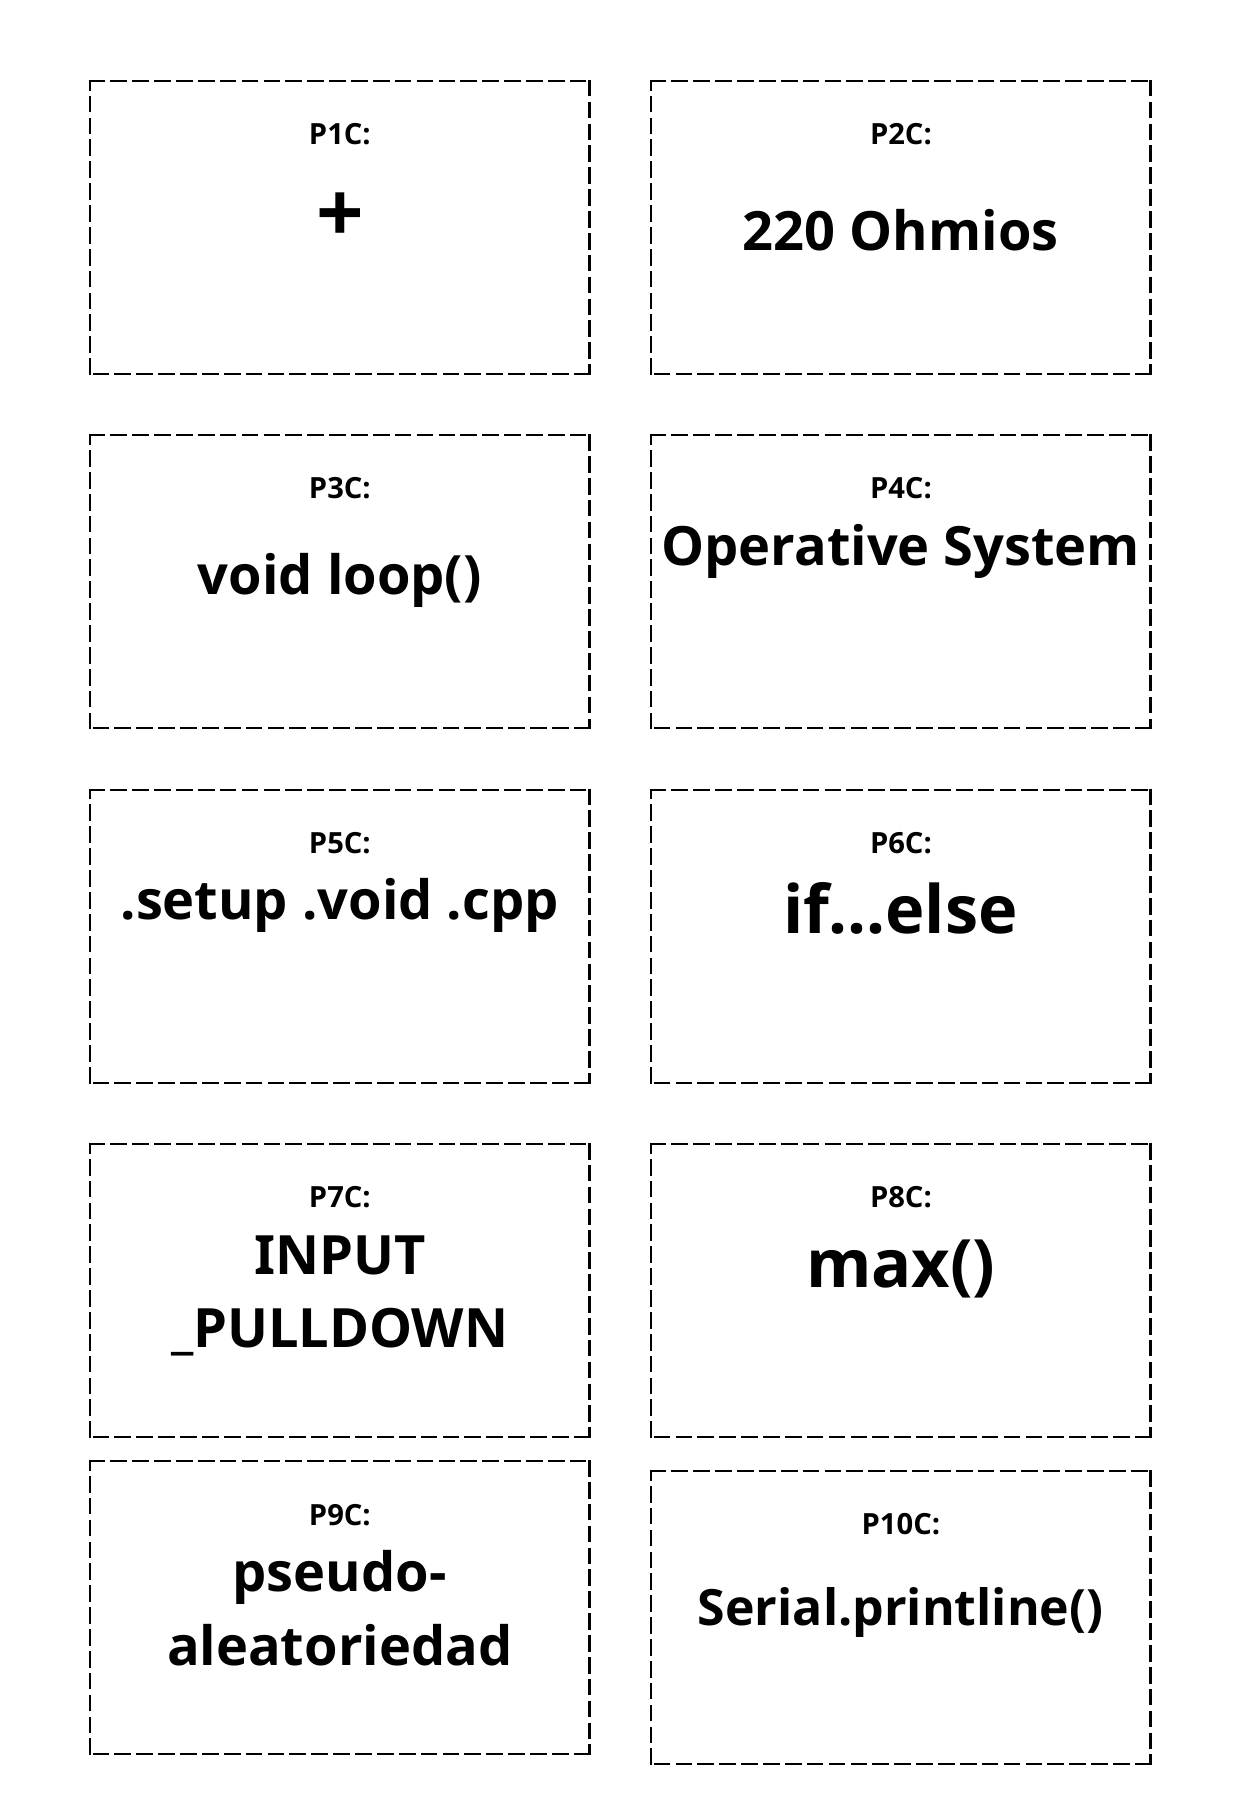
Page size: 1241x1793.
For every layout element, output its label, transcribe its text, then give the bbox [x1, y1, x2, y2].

text P9C: [93, 1494, 586, 1533]
text pseudo-aleatoriedad [93, 1533, 586, 1681]
text + [93, 153, 586, 267]
text P3C: [93, 468, 586, 507]
text void loop() [93, 536, 586, 610]
text P4C: [654, 468, 1147, 507]
text if...else [654, 862, 1147, 953]
text P10C: [654, 1504, 1147, 1543]
text P1C: [93, 113, 586, 153]
text Operative System [654, 507, 1147, 581]
text P8C: [654, 1177, 1147, 1216]
text P7C: [93, 1177, 586, 1216]
text P5C: [93, 822, 586, 862]
text max() [654, 1216, 1147, 1307]
text P2C: [654, 113, 1147, 153]
text _PULLDOWN [93, 1290, 586, 1364]
text P6C: [654, 822, 1147, 862]
text INPUT [93, 1216, 586, 1290]
text Serial.printline() [654, 1572, 1147, 1640]
text 220 Ohmios [654, 193, 1147, 267]
text .setup .void .cpp [93, 862, 586, 936]
